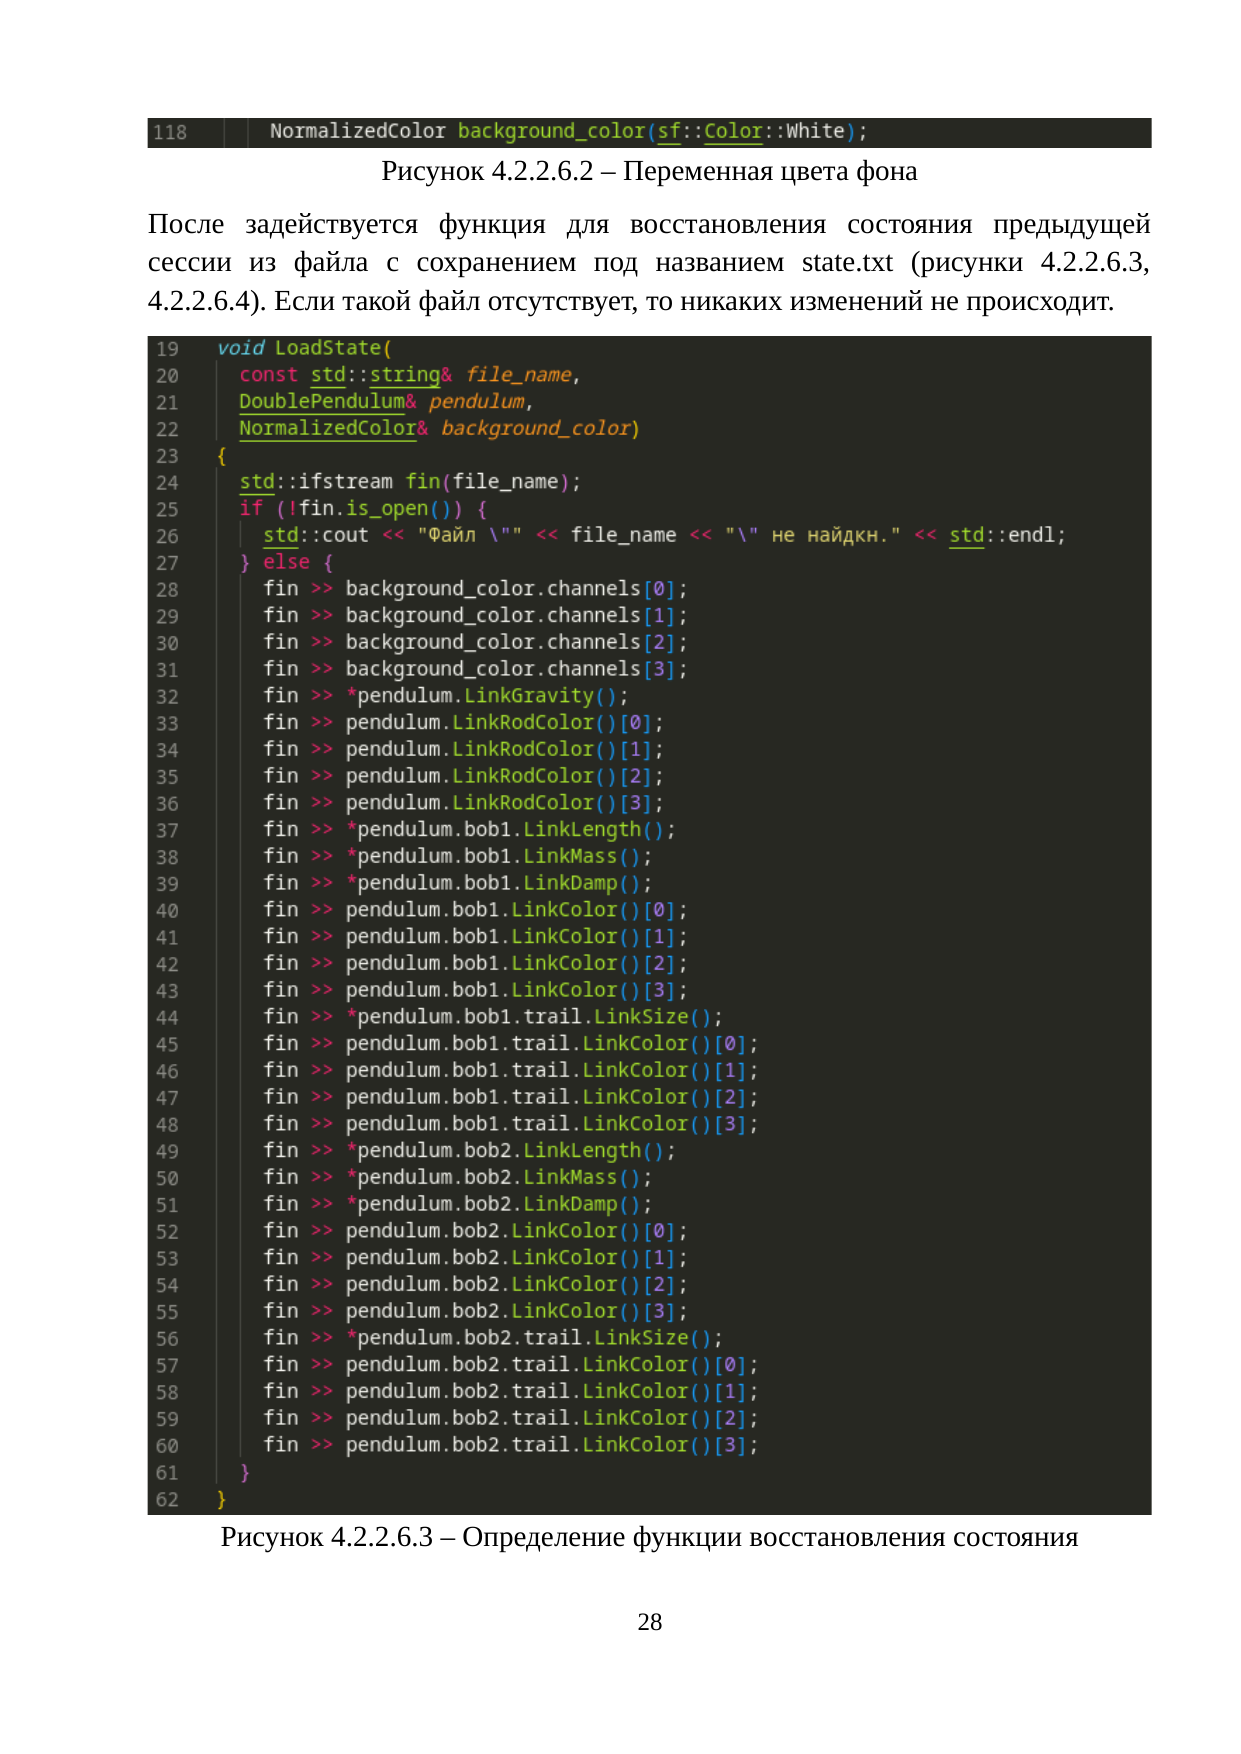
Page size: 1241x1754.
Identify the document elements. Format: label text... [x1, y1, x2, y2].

text Рисунок 4.2.2.6.2 – Переменная цвета фона [148, 148, 1152, 186]
picture [147, 118, 1152, 148]
text Рисунок 4.2.2.6.3 – Определение функции восстановления состояния [148, 1515, 1152, 1553]
text После задействуется функция для восстановления состояния предыдущей сессии из файла с сохранением под названием state.txt (рисунки 4.2.2.6.3, 4.2.2.6.4). Если такой файл отсутствует, то никаких изменений не происходит. [148, 206, 1152, 316]
picture [147, 336, 1152, 1515]
